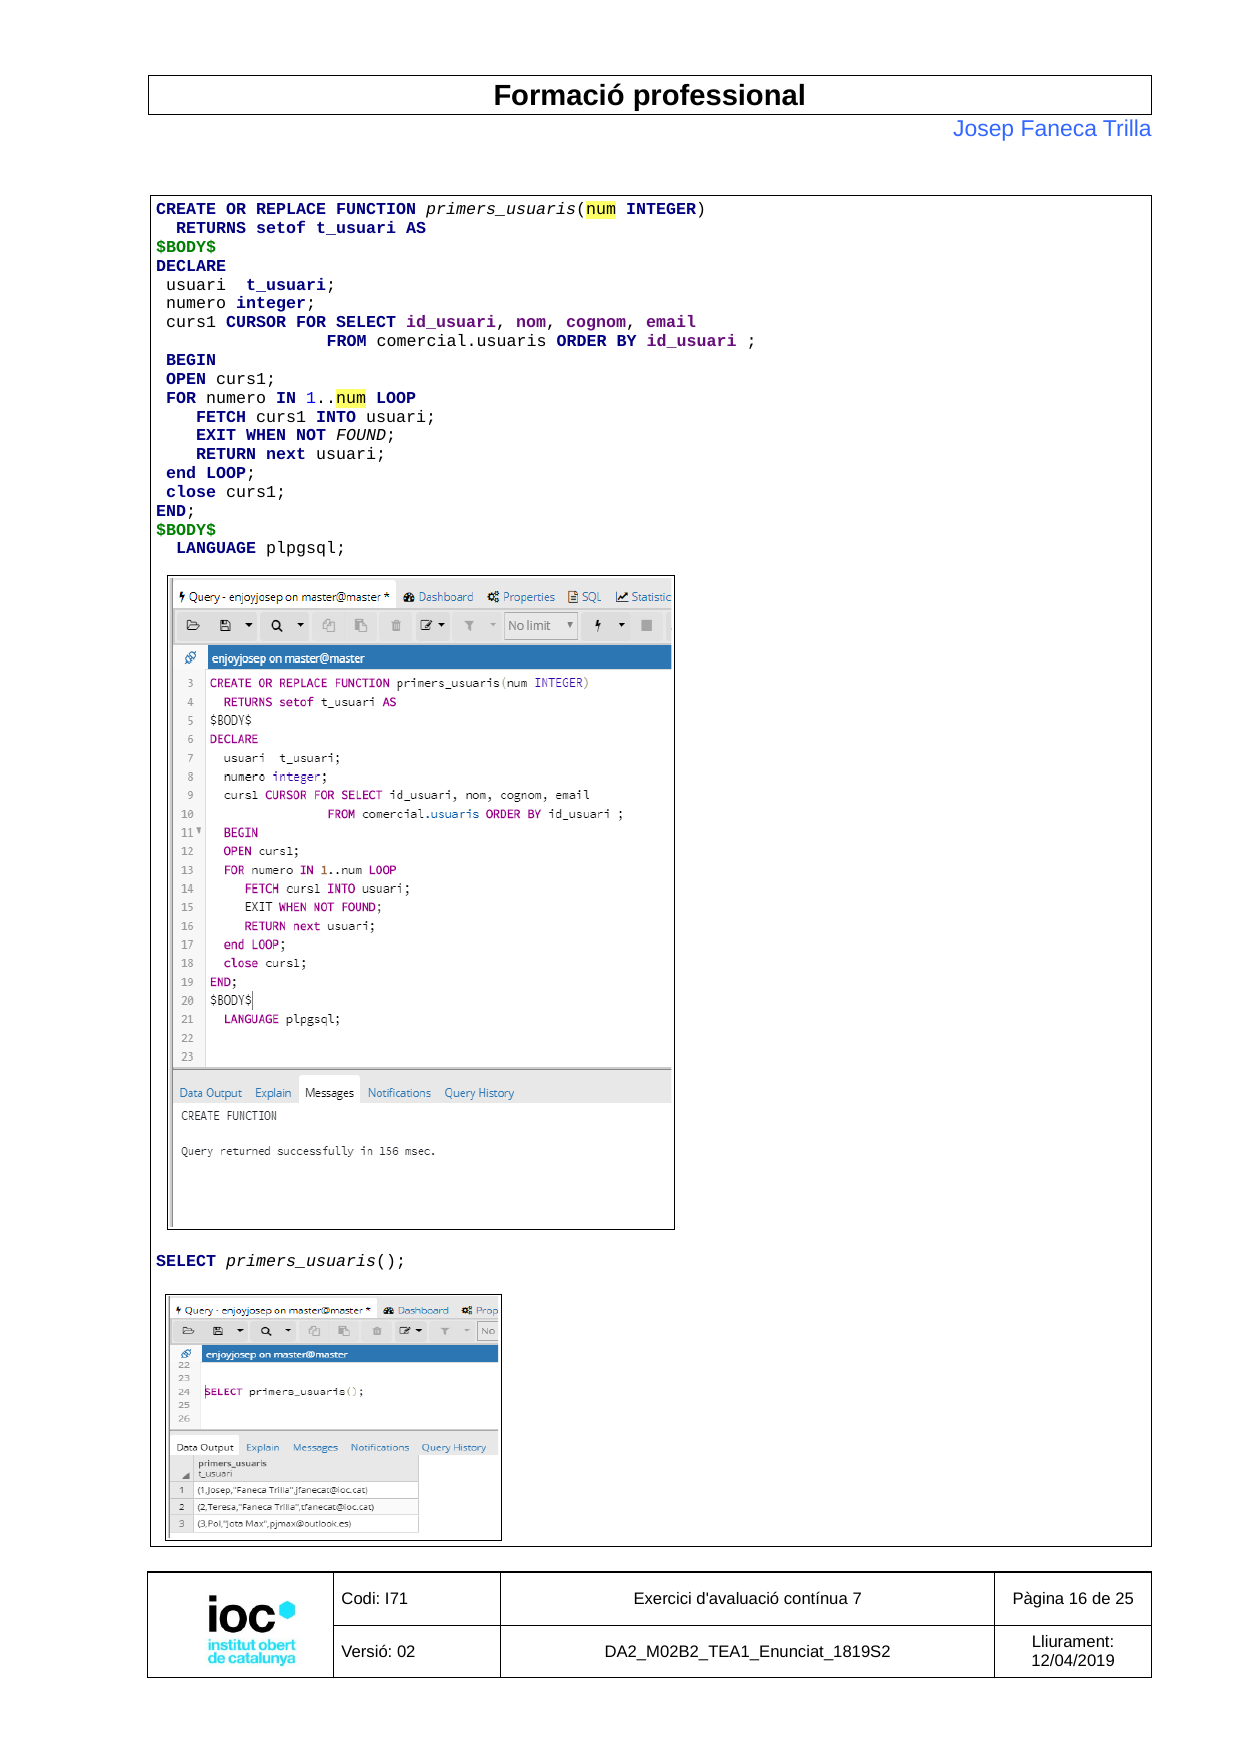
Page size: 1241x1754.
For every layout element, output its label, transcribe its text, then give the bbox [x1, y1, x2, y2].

table_header CREATE OR REPLACE FUNCTION primers_usuaris(num INTEGER) RETURNS setof t_usuari AS $BODY$ DECLARE usuari t_usuari; numero integer; curs1 CURSOR FOR SELECT id_usuari, nom, cognom, email FROM comercial.usuaris ORDER BY id_usuari ; BEGIN OPEN curs1; FOR numero IN 1..num LOOP FETCH curs1 INTO usuari; EXIT WHEN NOT FOUND; RETURN next usuari; end LOOP; close curs1; END; $BODY$ LANGUAGE plpgsql; SELECT primers_usuaris(); [151, 196, 1151, 1546]
picture [169, 578, 672, 1227]
picture [167, 1296, 499, 1538]
picture [195, 1581, 309, 1677]
